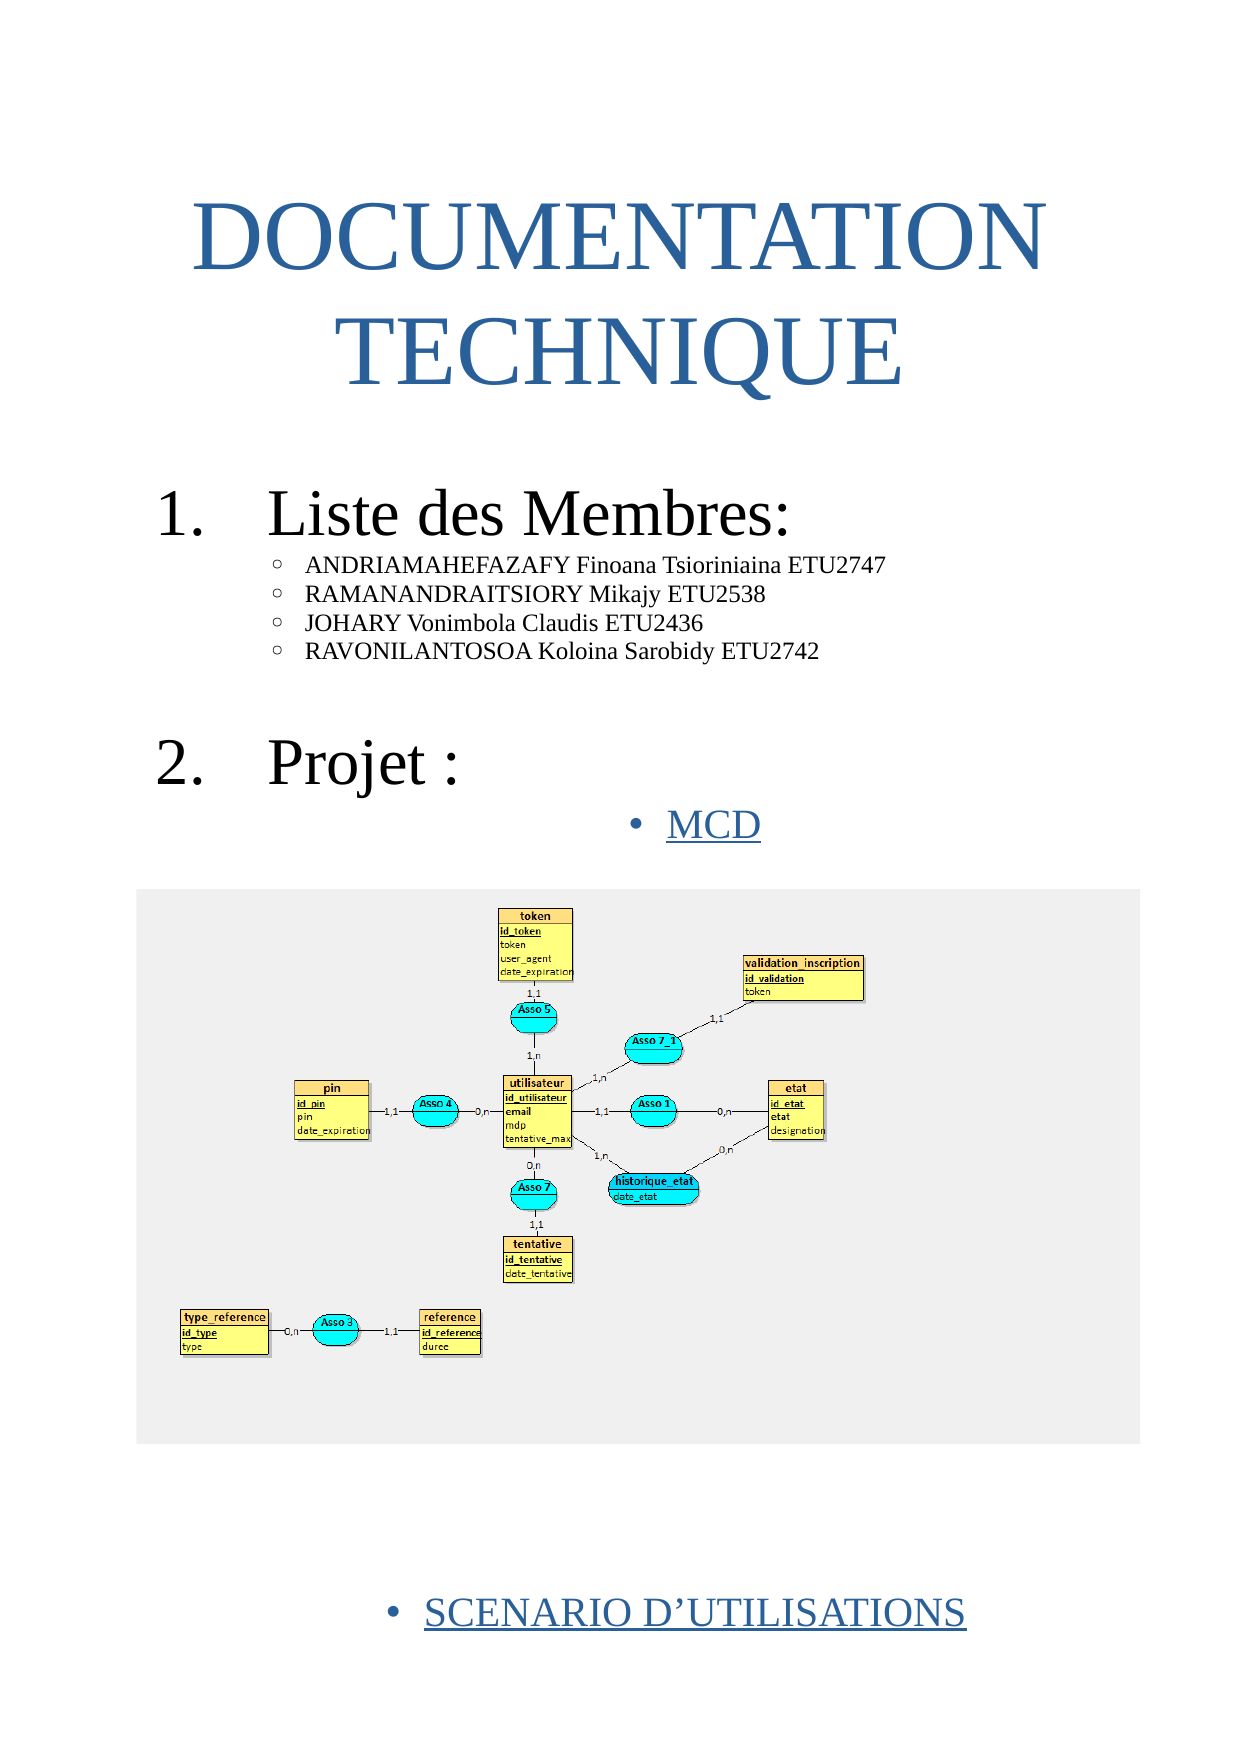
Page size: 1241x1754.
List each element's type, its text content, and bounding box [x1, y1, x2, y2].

list SCENARIO D’UTILISATIONS [231, 1587, 1122, 1635]
list JOHARY Vonimbola Claudis ETU2436 [267, 608, 1122, 636]
list RAVONILANTOSOA Koloina Sarobidy ETU2742 [267, 636, 1122, 665]
list Liste des Membres: [156, 473, 1122, 550]
list MCD [268, 799, 1122, 847]
list Projet : [156, 723, 1122, 799]
list RAMANANDRAITSIORY Mikajy ETU2538 [267, 579, 1122, 608]
picture [136, 889, 1141, 1444]
text DOCUMENTATION TECHNIQUE [118, 176, 1122, 406]
list ANDRIAMAHEFAZAFY Finoana Tsioriniaina ETU2747 [267, 550, 1122, 579]
